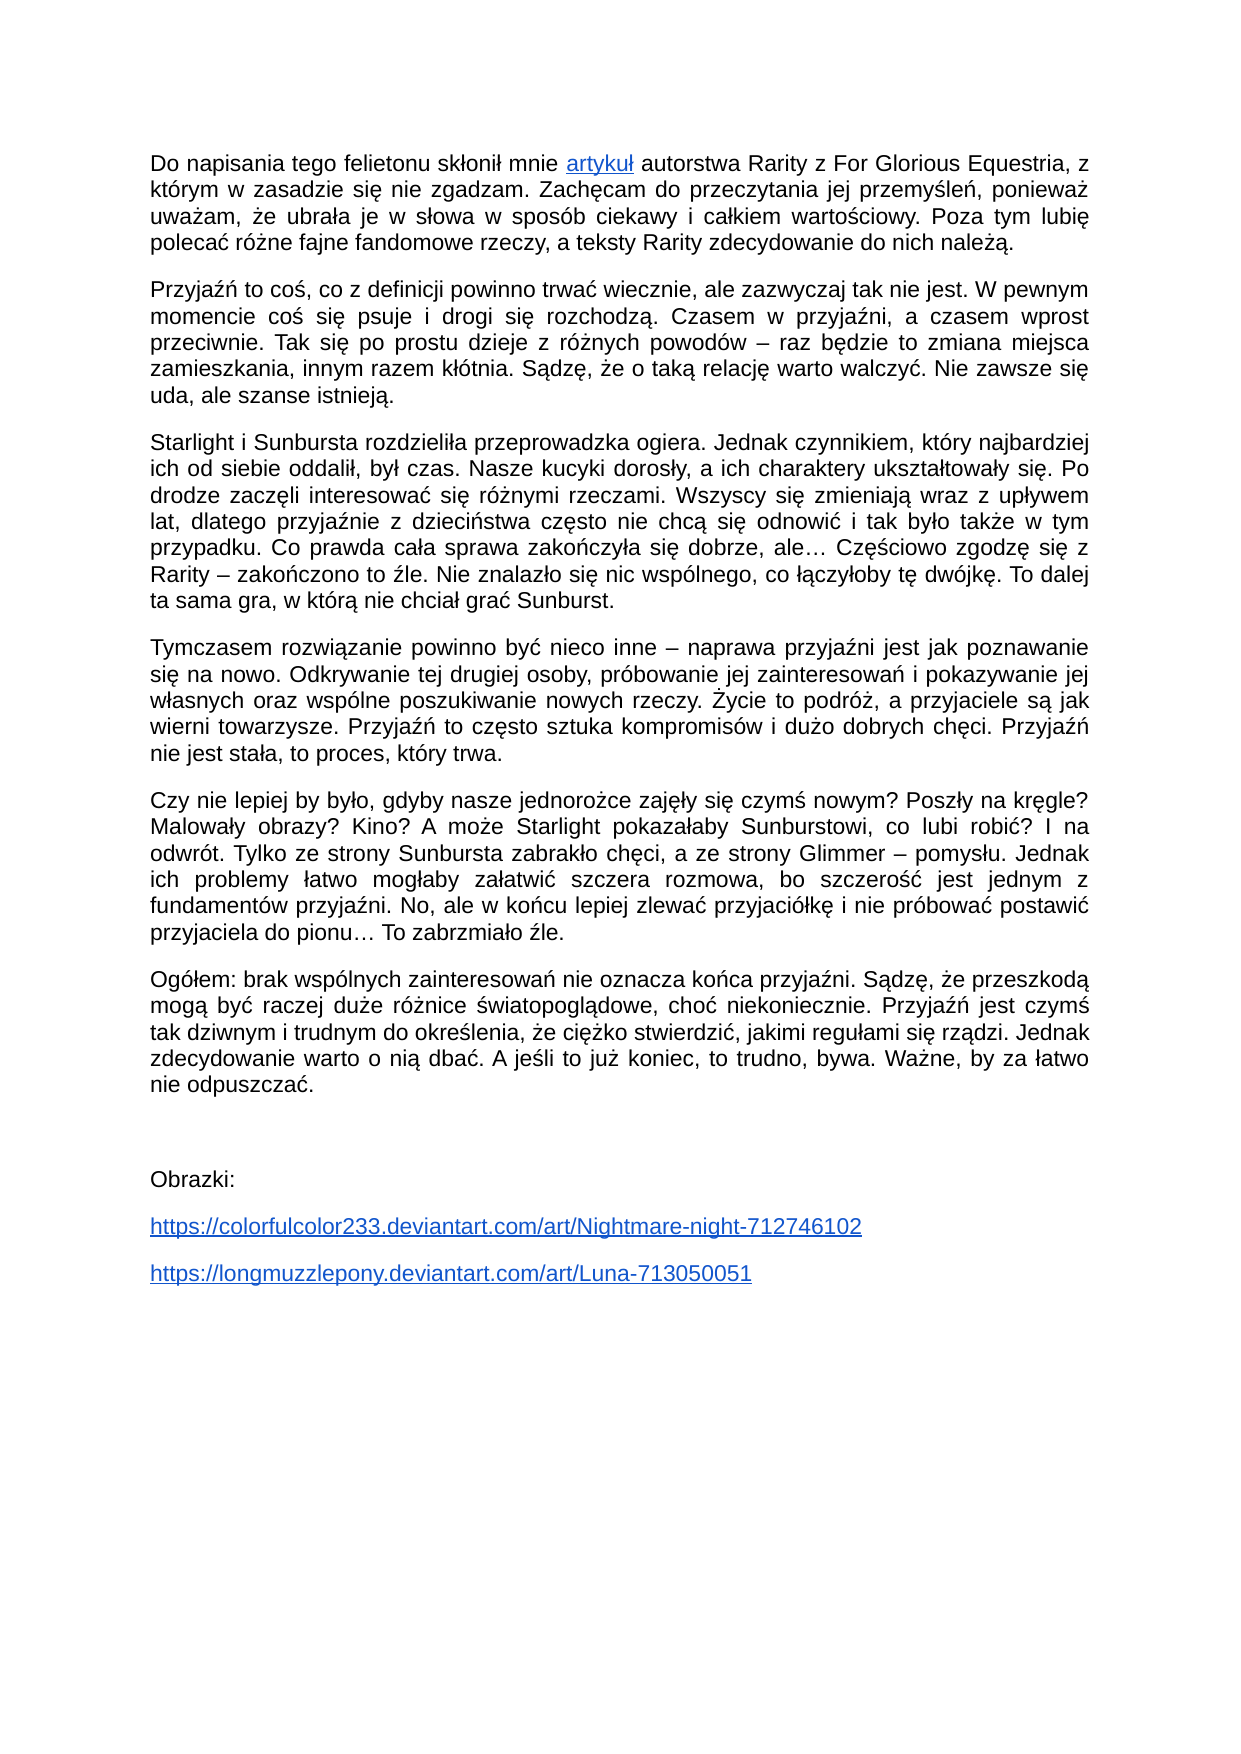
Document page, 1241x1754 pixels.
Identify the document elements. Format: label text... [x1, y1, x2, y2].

text Obrazki: [150, 1166, 1090, 1192]
text https://longmuzzlepony.deviantart.com/art/Luna-713050051 [150, 1260, 1090, 1286]
text Przyjaźń to coś, co z definicji powinno trwać wiecznie, ale zazwyczaj tak nie jest. W pewnym momencie coś się psuje i drogi się rozchodzą. Czasem w przyjaźni, a czasem wprost przeciwnie. Tak się po prostu dzieje z różnych powodów – raz będzie to zmiana miejsca zamieszkania, innym razem kłótnia. Sądzę, że o taką relację warto walczyć. Nie zawsze się uda, ale szanse istnieją. [150, 276, 1090, 408]
text Tymczasem rozwiązanie powinno być nieco inne – naprawa przyjaźni jest jak poznawanie się na nowo. Odkrywanie tej drugiej osoby, próbowanie jej zainteresowań i pokazywanie jej własnych oraz wspólne poszukiwanie nowych rzeczy. Życie to podróż, a przyjaciele są jak wierni towarzysze. Przyjaźń to często sztuka kompromisów i dużo dobrych chęci. Przyjaźń nie jest stała, to proces, który trwa. [150, 634, 1090, 766]
text Ogółem: brak wspólnych zainteresowań nie oznacza końca przyjaźni. Sądzę, że przeszkodą mogą być raczej duże różnice światopoglądowe, choć niekoniecznie. Przyjaźń jest czymś tak dziwnym i trudnym do określenia, że ciężko stwierdzić, jakimi regułami się rządzi. Jednak zdecydowanie warto o nią dbać. A jeśli to już koniec, to trudno, bywa. Ważne, by za łatwo nie odpuszczać. [150, 966, 1090, 1097]
text Czy nie lepiej by było, gdyby nasze jednorożce zajęły się czymś nowym? Poszły na kręgle? Malowały obrazy? Kino? A może Starlight pokazałaby Sunburstowi, co lubi robić? I na odwrót. Tylko ze strony Sunbursta zabrakło chęci, a ze strony Glimmer – pomysłu. Jednak ich problemy łatwo mogłaby załatwić szczera rozmowa, bo szczerość jest jednym z fundamentów przyjaźni. No, ale w końcu lepiej zlewać przyjaciółkę i nie próbować postawić przyjaciela do pionu… To zabrzmiało źle. [150, 787, 1090, 945]
text Do napisania tego felietonu skłonił mnie artykuł autorstwa Rarity z For Glorious Equestria, z którym w zasadzie się nie zgadzam. Zachęcam do przeczytania jej przemyśleń, ponieważ uważam, że ubrała je w słowa w sposób ciekawy i całkiem wartościowy. Poza tym lubię polecać różne fajne fandomowe rzeczy, a teksty Rarity zdecydowanie do nich należą. [150, 150, 1090, 255]
text Starlight i Sunbursta rozdzieliła przeprowadzka ogiera. Jednak czynnikiem, który najbardziej ich od siebie oddalił, był czas. Nasze kucyki dorosły, a ich charaktery ukształtowały się. Po drodze zaczęli interesować się różnymi rzeczami. Wszyscy się zmieniają wraz z upływem lat, dlatego przyjaźnie z dzieciństwa często nie chcą się odnowić i tak było także w tym przypadku. Co prawda cała sprawa zakończyła się dobrze, ale… Częściowo zgodzę się z Rarity – zakończono to źle. Nie znalazło się nic wspólnego, co łączyłoby tę dwójkę. To dalej ta sama gra, w którą nie chciał grać Sunburst. [150, 429, 1090, 613]
text https://colorfulcolor233.deviantart.com/art/Nightmare-night-712746102 [150, 1213, 1090, 1239]
